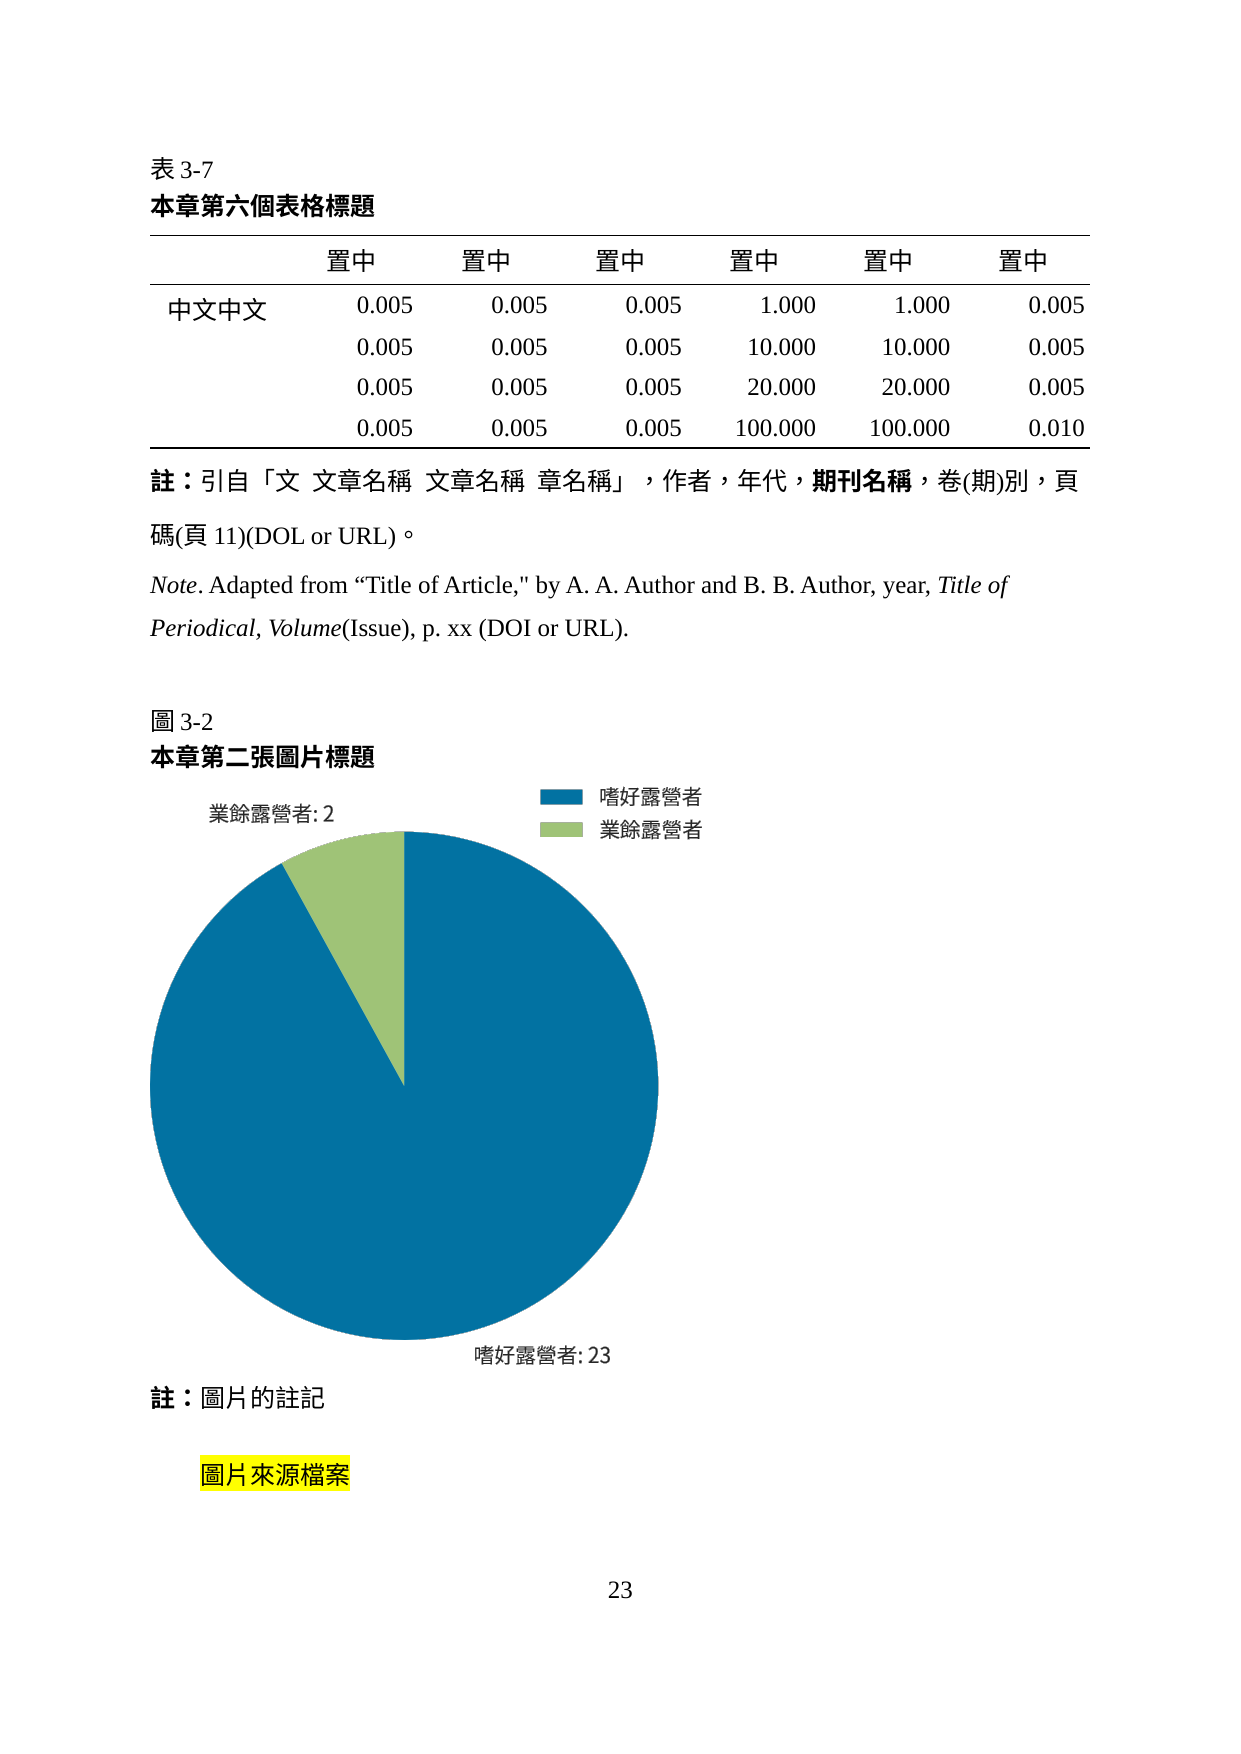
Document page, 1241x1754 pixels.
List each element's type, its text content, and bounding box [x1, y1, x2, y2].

text 註：圖片的註記 [150, 1379, 1090, 1415]
table_cell 1.000 [821, 285, 956, 325]
table_cell 1.000 [687, 285, 821, 325]
table_cell 0.005 [956, 367, 1090, 407]
table_cell 0.005 [956, 325, 1090, 367]
text 表3-7 本章第六個表格標題 [150, 150, 1090, 222]
table_cell 0.005 [956, 285, 1090, 325]
table_cell 10.000 [687, 325, 821, 367]
table_cell 0.005 [419, 285, 553, 325]
text 圖片來源檔案 [150, 1455, 200, 1491]
table_header 置中 [553, 236, 687, 284]
table_cell 100.000 [821, 407, 956, 447]
table_cell 0.005 [284, 285, 418, 325]
picture [150, 786, 702, 1365]
table_header 置中 [821, 236, 956, 284]
table_cell 0.005 [553, 285, 687, 325]
table_cell 0.005 [553, 325, 687, 367]
table_cell 20.000 [687, 367, 821, 407]
table_cell 0.005 [553, 407, 687, 447]
table_cell 10.000 [821, 325, 956, 367]
table_cell 0.005 [419, 407, 553, 447]
table_cell 0.005 [553, 367, 687, 407]
table_header 置中 [284, 236, 418, 284]
text 圖3-2 本章第二張圖片標題 [150, 701, 1090, 774]
table_cell 0.005 [284, 407, 418, 447]
table_cell 100.000 [687, 407, 821, 447]
text 註：引自「文 文章名稱 文章名稱 章名稱」，作者，年代，期刊名稱，卷(期)別，頁碼(頁11)(DOL or URL)。 [150, 461, 1090, 552]
table_header 置中 [956, 236, 1090, 284]
table_cell 0.005 [284, 325, 418, 367]
text 圖片來源檔案 [350, 1455, 1090, 1491]
table_cell 0.005 [419, 367, 553, 407]
table_cell 0.005 [284, 367, 418, 407]
table_header 置中 [419, 236, 553, 284]
table_header [150, 236, 284, 284]
table_cell 0.010 [956, 407, 1090, 447]
text Note. Adapted from “Title of Article," by A. A. Author and B. B. Author, year, Title of Periodical, Volume(Issue), p. xx (DOI or URL). [150, 570, 1090, 642]
table_header 置中 [687, 236, 821, 284]
table_cell 20.000 [821, 367, 956, 407]
table_cell 中文中文 [150, 285, 284, 447]
table_cell 0.005 [419, 325, 553, 367]
